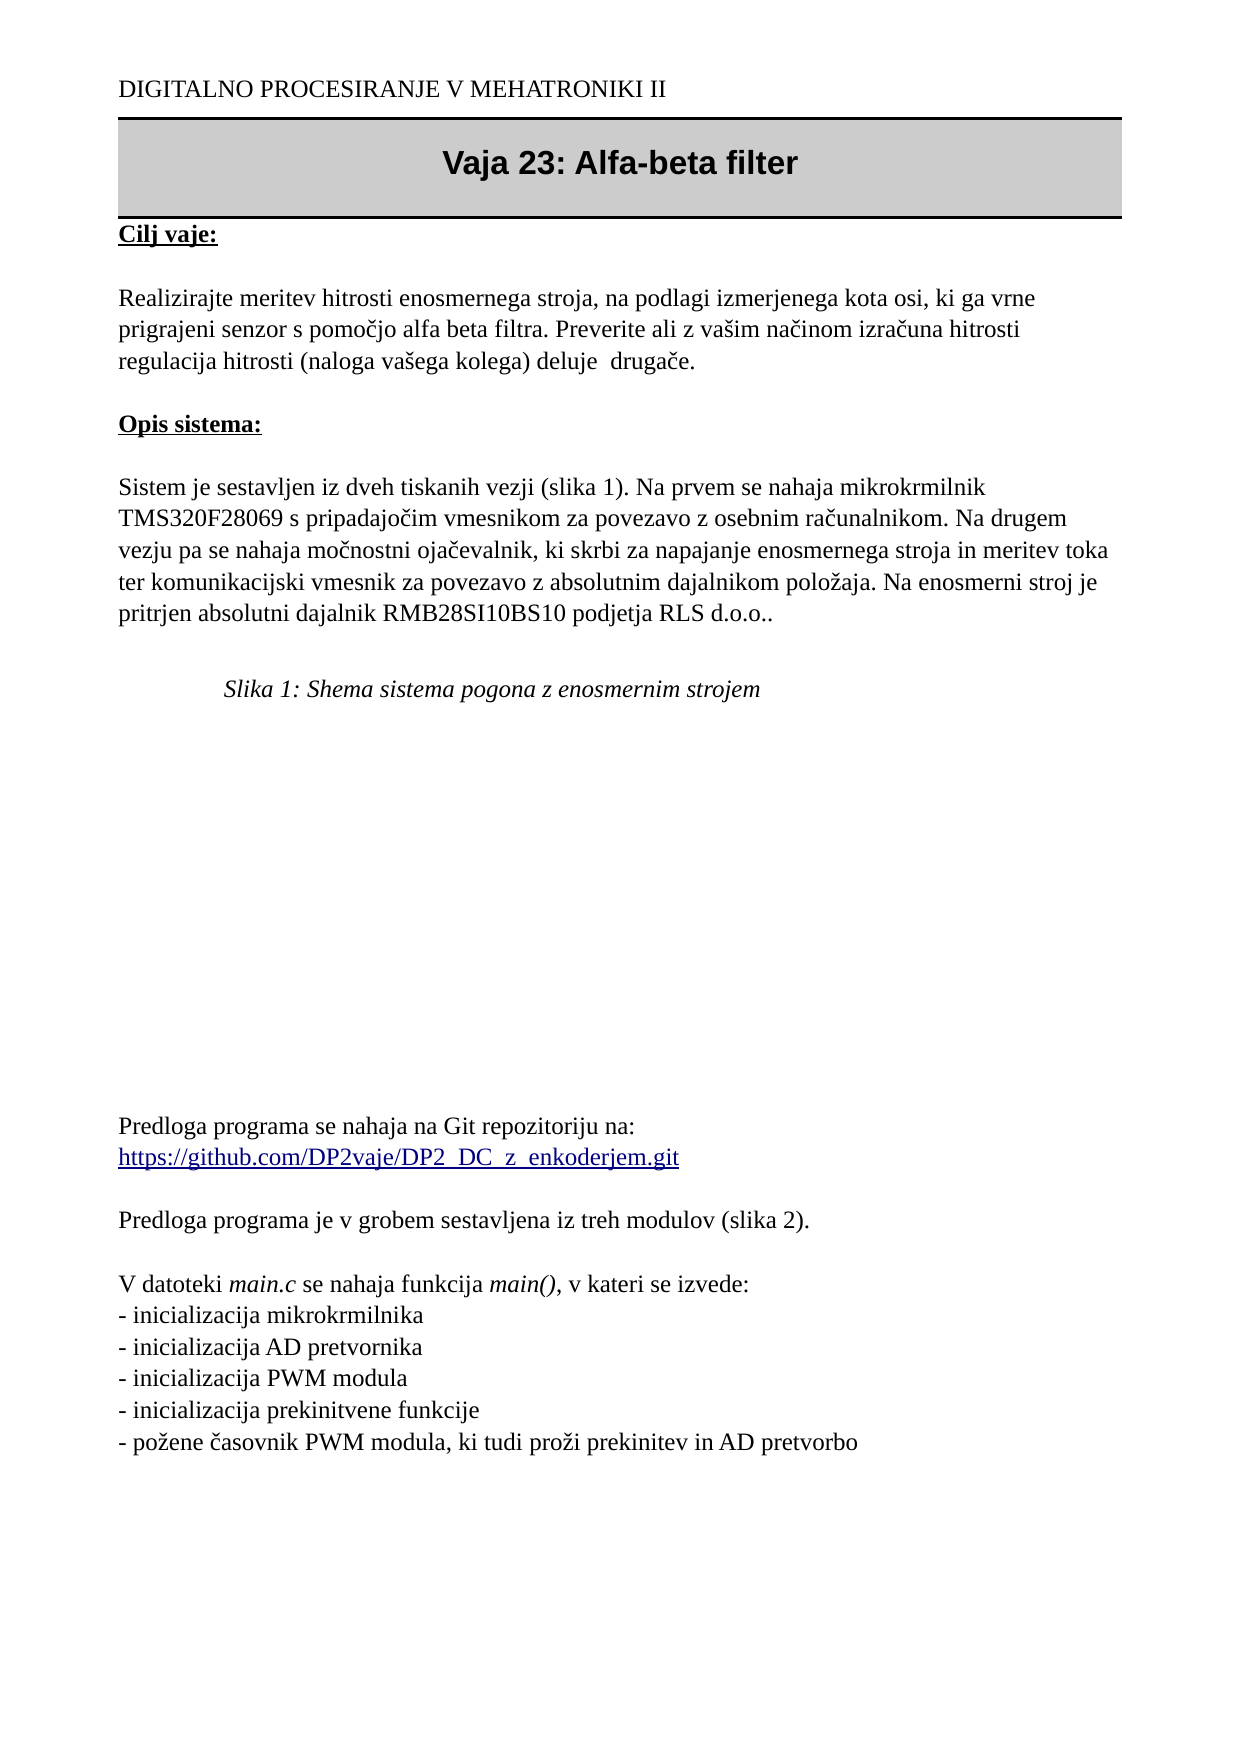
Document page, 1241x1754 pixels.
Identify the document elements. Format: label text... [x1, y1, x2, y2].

text - inicializacija AD pretvornika [118, 1332, 1122, 1361]
text - požene časovnik PWM modula, ki tudi proži prekinitev in AD pretvorbo [118, 1427, 1122, 1455]
text Realizirajte meritev hitrosti enosmernega stroja, na podlagi izmerjenega kota osi, ki ga vrne prigrajeni senzor s pomočjo alfa beta filtra. Preverite ali z vašim načinom izračuna hitrosti regulacija hitrosti (naloga vašega kolega) deluje drugače. [118, 283, 1122, 374]
text Predloga programa je v grobem sestavljena iz treh modulov (slika 2). [118, 1206, 1122, 1234]
text - inicializacija PWM modula [118, 1363, 1122, 1392]
text Opis sistema: [118, 409, 1122, 438]
text Predloga programa se nahaja na Git repozitoriju na: https://github.com/DP2vaje/DP2_DC_z_enkoderjem.git [118, 1111, 1122, 1171]
text Slika 1: Shema sistema pogona z enosmernim strojem [223, 674, 1017, 703]
text - inicializacija prekinitvene funkcije [118, 1395, 1122, 1424]
text Sistem je sestavljen iz dveh tiskanih vezji (slika 1). Na prvem se nahaja mikrokrmilnik TMS320F28069 s pripadajočim vmesnikom za povezavo z osebnim računalnikom. Na drugem vezju pa se nahaja močnostni ojačevalnik, ki skrbi za napajanje enosmernega stroja in meritev toka ter komunikacijski vmesnik za povezavo z absolutnim dajalnikom položaja. Na enosmerni stroj je pritrjen absolutni dajalnik RMB28SI10BS10 podjetja RLS d.o.o.. [118, 472, 1122, 627]
text Cilj vaje: [118, 219, 1122, 248]
text - inicializacija mikrokrmilnika [118, 1300, 1122, 1329]
text V datoteki main.c se nahaja funkcija main(), v kateri se izvede: [118, 1269, 1122, 1297]
